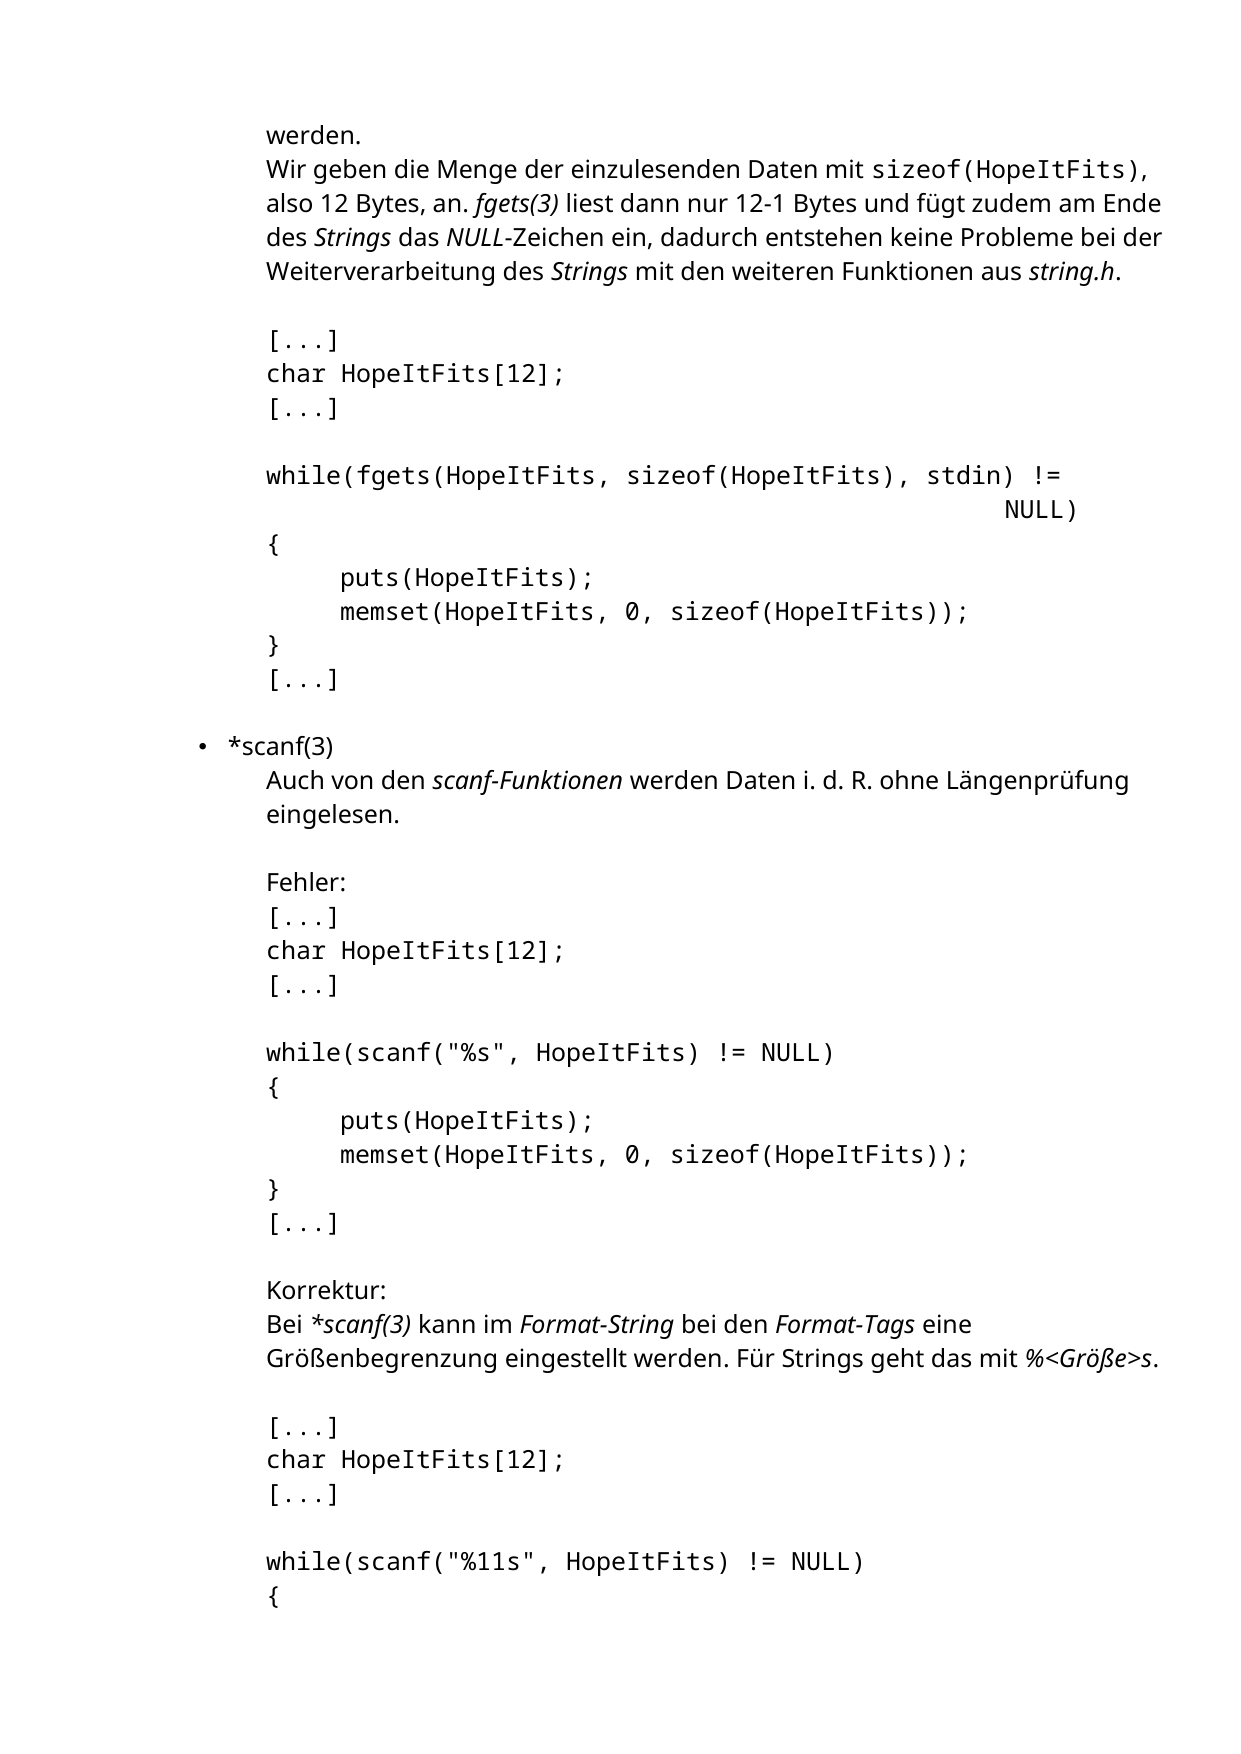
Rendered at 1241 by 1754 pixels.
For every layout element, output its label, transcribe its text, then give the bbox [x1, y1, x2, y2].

text [...] [118, 322, 1173, 356]
text [...] [118, 1408, 1173, 1442]
text while(scanf("%s", HopeItFits) != NULL) [118, 1035, 1173, 1069]
text puts(HopeItFits); [118, 559, 1173, 593]
text also 12 Bytes, an. fgets(3) liest dann nur 12-1 Bytes und fügt zudem am Ende [118, 186, 1173, 220]
text NULL) [118, 492, 1173, 526]
text [...] [118, 661, 1173, 695]
text Auch von den scanf-Funktionen werden Daten i. d. R. ohne Längenprüfung [118, 763, 1173, 797]
text Größenbegrenzung eingestellt werden. Für Strings geht das mit %<Größe>s. [118, 1341, 1173, 1374]
text } [118, 627, 1173, 661]
text Bei *scanf(3) kann im Format-String bei den Format-Tags eine [118, 1307, 1173, 1341]
text while(scanf("%11s", HopeItFits) != NULL) [118, 1544, 1173, 1578]
text memset(HopeItFits, 0, sizeof(HopeItFits)); [118, 1137, 1173, 1171]
text [...] [118, 1205, 1173, 1239]
text eingelesen. [118, 797, 1173, 831]
text char HopeItFits[12]; [118, 356, 1173, 390]
text Weiterverarbeitung des Strings mit den weiteren Funktionen aus string.h. [118, 254, 1173, 288]
text [...] [118, 899, 1173, 933]
text Fehler: [118, 865, 1173, 899]
text [...] [118, 967, 1173, 1001]
text Korrektur: [118, 1273, 1173, 1307]
text } [118, 1171, 1173, 1205]
text des Strings das NULL-Zeichen ein, dadurch entstehen keine Probleme bei der [118, 220, 1173, 254]
text { [118, 526, 1173, 559]
text Wir geben die Menge der einzulesenden Daten mit sizeof(HopeItFits), [118, 152, 1173, 186]
text [...] [118, 1476, 1173, 1510]
text while(fgets(HopeItFits, sizeof(HopeItFits), stdin) != [118, 458, 1173, 492]
text { [118, 1069, 1173, 1103]
text char HopeItFits[12]; [118, 1442, 1173, 1476]
list *scanf(3) [198, 729, 1173, 763]
text [...] [118, 390, 1173, 424]
text werden. [118, 118, 1173, 152]
text char HopeItFits[12]; [118, 933, 1173, 967]
text memset(HopeItFits, 0, sizeof(HopeItFits)); [118, 593, 1173, 627]
text { [118, 1578, 1173, 1612]
text puts(HopeItFits); [118, 1103, 1173, 1137]
